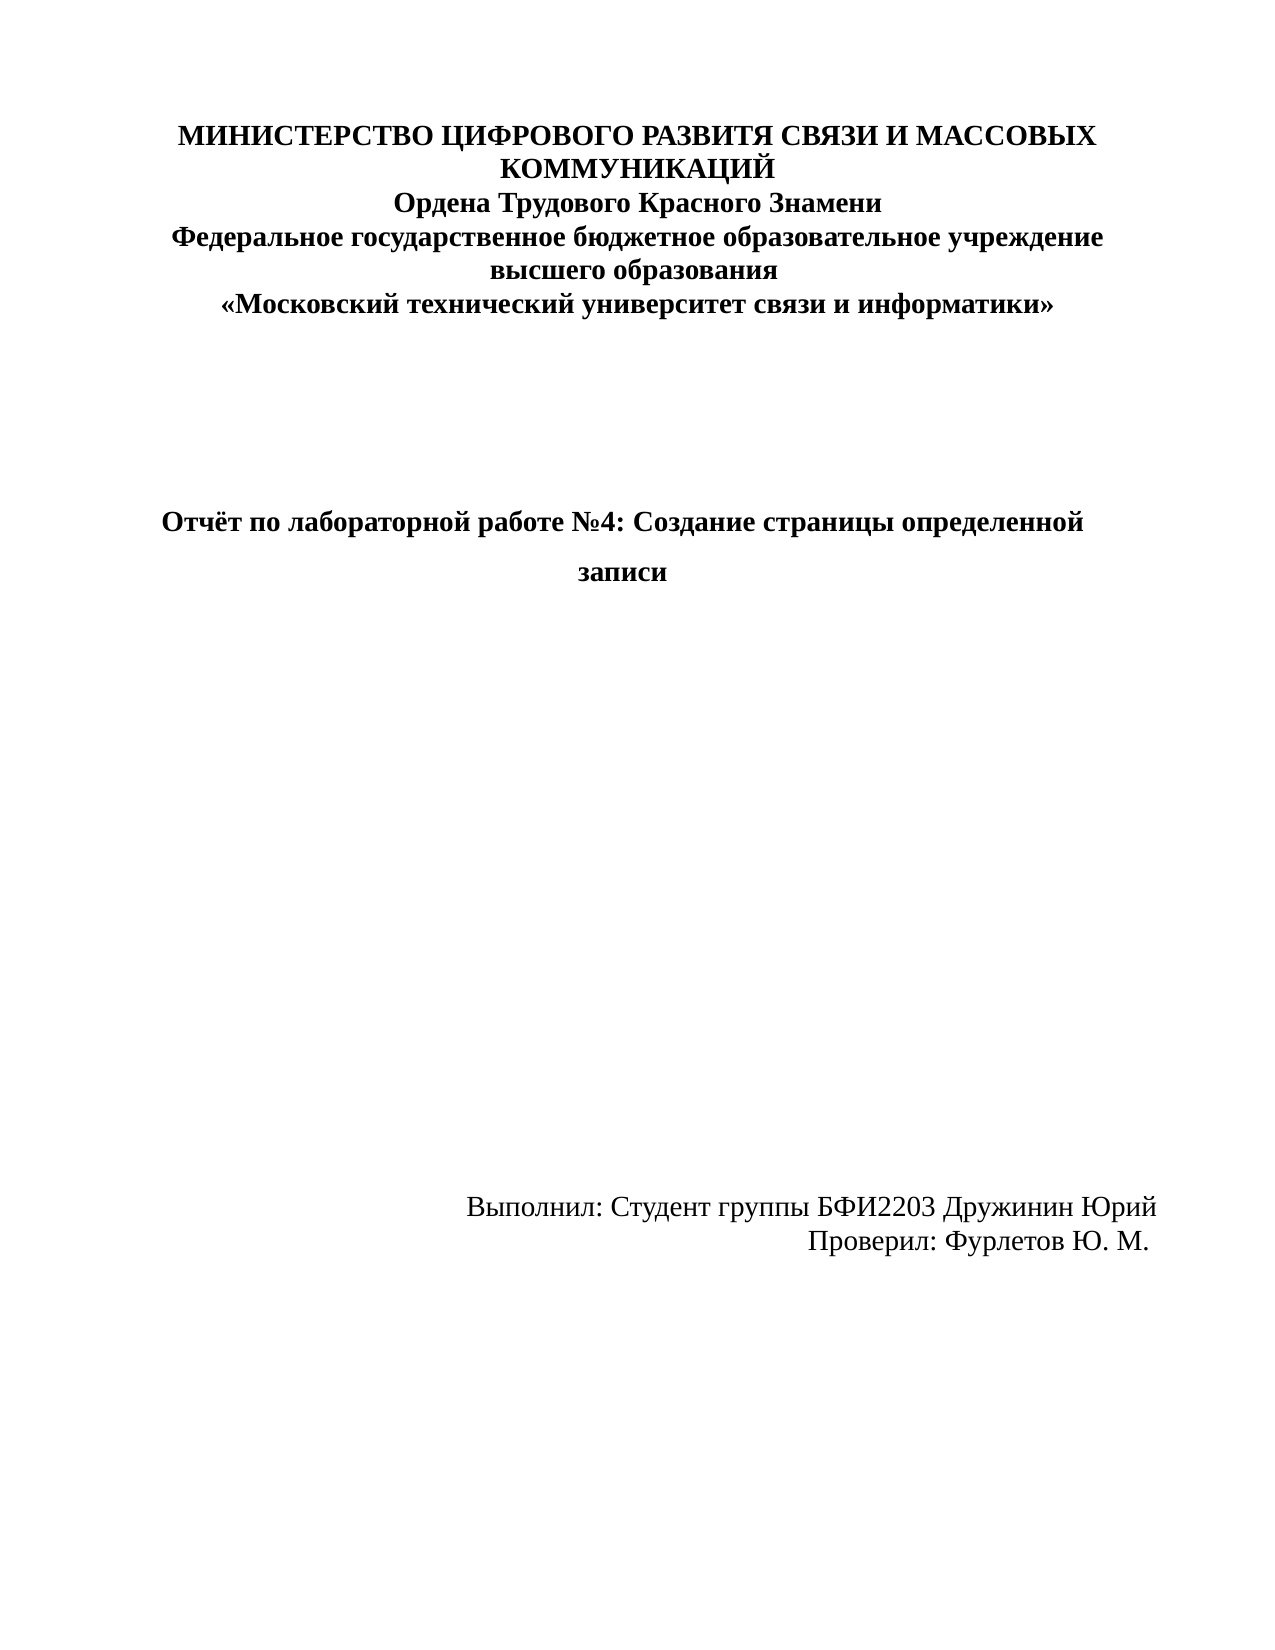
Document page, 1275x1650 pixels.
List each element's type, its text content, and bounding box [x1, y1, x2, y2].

text Ордена Трудового Красного Знамени [118, 185, 1157, 219]
text Проверил: Фурлетов Ю. М. [118, 1223, 1157, 1256]
text МИНИСТЕРСТВО ЦИФРОВОГО РАЗВИТЯ СВЯЗИ И МАССОВЫХ КОММУНИКАЦИЙ [118, 118, 1157, 185]
text «Московский технический университет связи и информатики» [118, 286, 1157, 319]
text Федеральное государственное бюджетное образовательное учреждение высшего образования [118, 219, 1157, 286]
text Выполнил: Студент группы БФИ2203 Дружинин Юрий [118, 1189, 1157, 1223]
text Отчёт по лабораторной работе №4: Создание страницы определенной записи [118, 453, 1127, 588]
